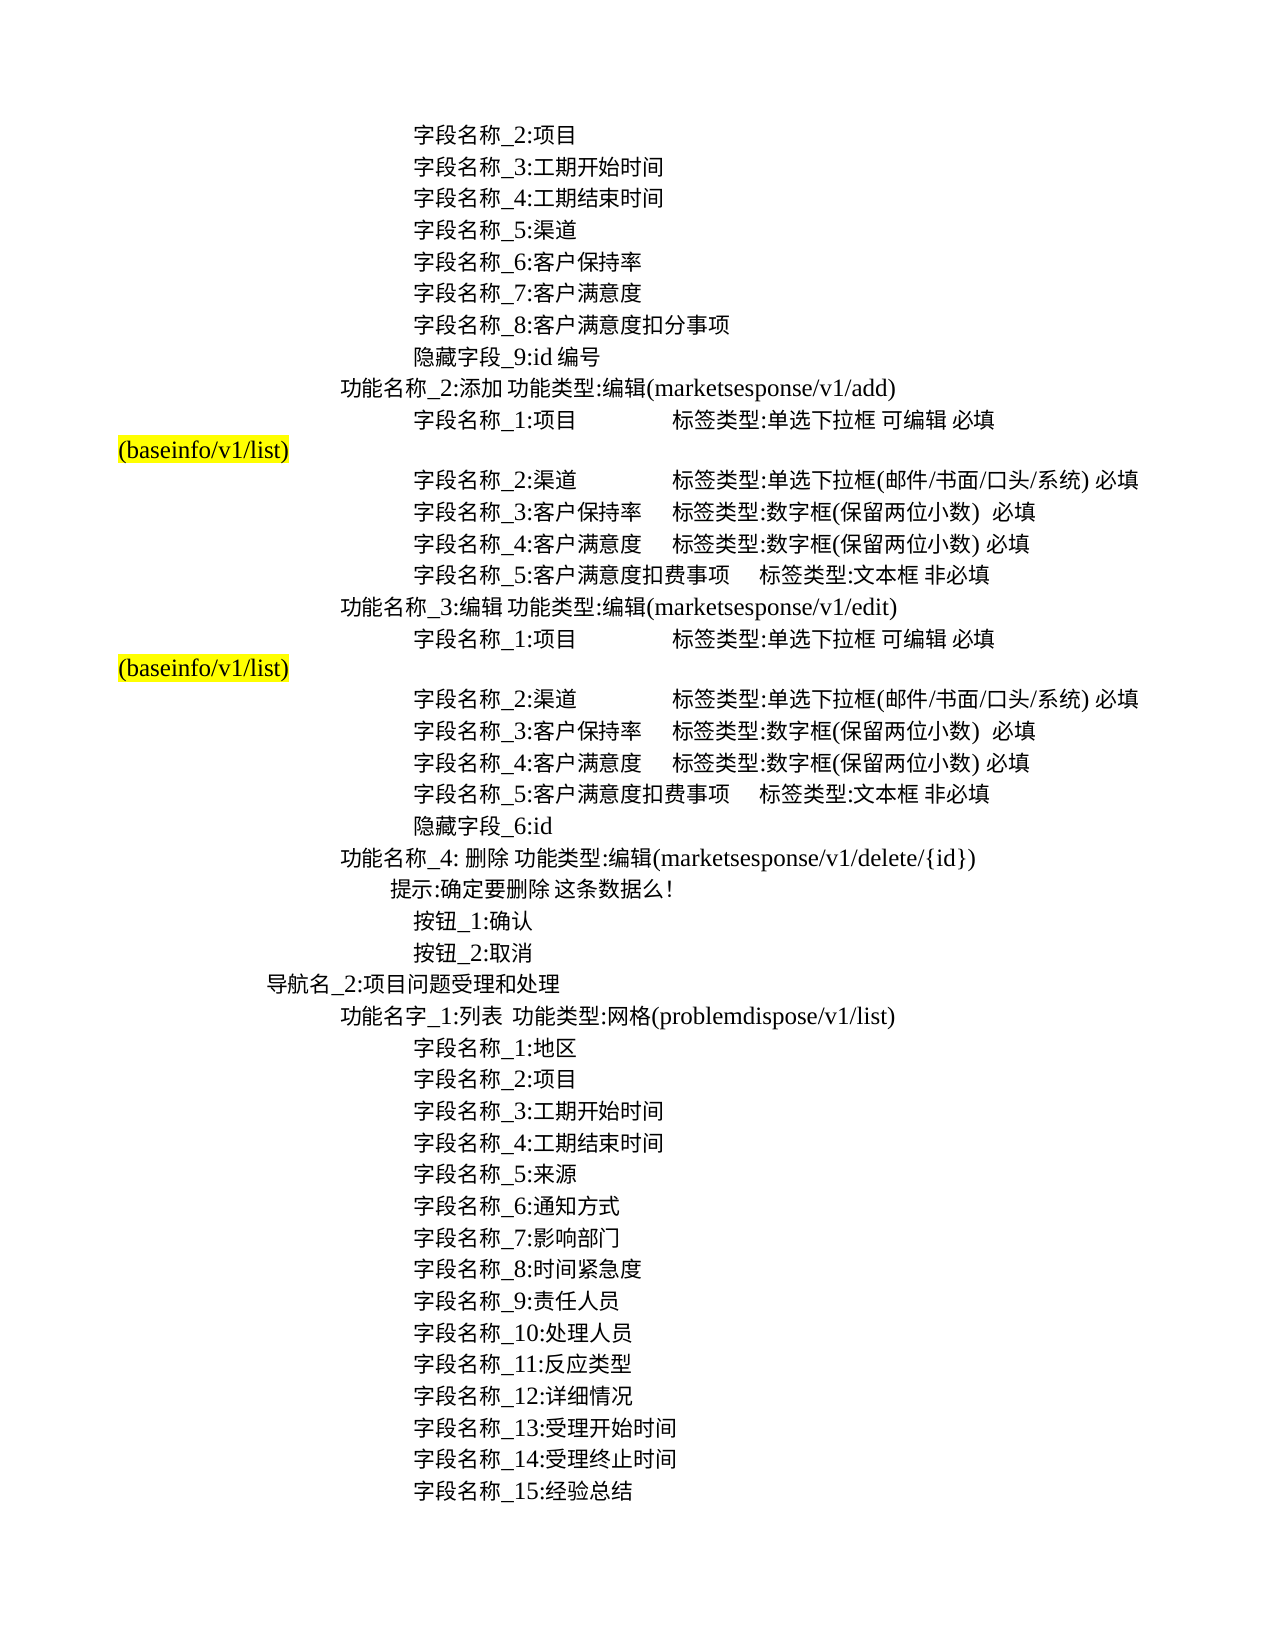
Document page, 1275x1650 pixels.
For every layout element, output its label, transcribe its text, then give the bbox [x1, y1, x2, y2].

text 字段名称_8:时间紧急度 [118, 1252, 1157, 1284]
text 字段名称_12:详细情况 [118, 1379, 1157, 1411]
text 按钮_1:确认 [118, 904, 1157, 936]
text 字段名称_3:工期开始时间 [118, 1094, 1157, 1126]
text 字段名称_4:工期结束时间 [118, 1126, 1157, 1157]
text 字段名称_6:通知方式 [118, 1189, 1157, 1221]
text 字段名称_9:责任人员 [118, 1284, 1157, 1316]
text 字段名称_5:渠道 [118, 213, 1157, 245]
text 字段名称_4:客户满意度 标签类型:数字框(保留两位小数) 必填 [118, 746, 1157, 777]
text 字段名称_5:客户满意度扣费事项 标签类型:文本框 非必填 [118, 558, 1157, 590]
text 字段名称_13:受理开始时间 [118, 1411, 1157, 1442]
text 字段名称_15:经验总结 [118, 1474, 1157, 1506]
text 按钮_2:取消 [118, 936, 1157, 967]
text 功能名字_1:列表 功能类型:网格(problemdispose/v1/list) [118, 999, 1157, 1031]
text 字段名称_14:受理终止时间 [118, 1442, 1157, 1474]
text 功能名称_2:添加 功能类型:编辑(marketsesponse/v1/add) [118, 371, 1157, 403]
text 字段名称_4:工期结束时间 [118, 181, 1157, 213]
text 字段名称_6:客户保持率 [118, 245, 1157, 276]
text 字段名称_11:反应类型 [118, 1347, 1157, 1379]
text 字段名称_3:工期开始时间 [118, 150, 1157, 181]
text 字段名称_3:客户保持率 标签类型:数字框(保留两位小数) 必填 [118, 495, 1157, 527]
text 字段名称_7:影响部门 [118, 1221, 1157, 1252]
text 隐藏字段_6:id [118, 809, 1157, 841]
text 字段名称_5:客户满意度扣费事项 标签类型:文本框 非必填 [118, 777, 1157, 809]
text 字段名称_7:客户满意度 [118, 276, 1157, 308]
text 字段名称_3:客户保持率 标签类型:数字框(保留两位小数) 必填 [118, 714, 1157, 746]
text 隐藏字段_9:id编号 [118, 340, 1157, 371]
text 字段名称_1:地区 [118, 1031, 1157, 1062]
text 字段名称_2:渠道 标签类型:单选下拉框(邮件/书面/口头/系统) 必填 [118, 463, 1157, 495]
text 字段名称_5:来源 [118, 1157, 1157, 1189]
text 字段名称_1:项目 标签类型:单选下拉框 可编辑 必填 [118, 622, 1157, 653]
text 功能名称_4: 删除 功能类型:编辑(marketsesponse/v1/delete/{id}) [118, 841, 1157, 872]
text 字段名称_2:项目 [118, 118, 1157, 150]
text 提示:确定要删除 这条数据么！ [118, 872, 1157, 904]
text 字段名称_2:项目 [118, 1062, 1157, 1094]
text 字段名称_10:处理人员 [118, 1316, 1157, 1347]
text 导航名_2:项目问题受理和处理 [118, 967, 1157, 999]
text 字段名称_4:客户满意度 标签类型:数字框(保留两位小数) 必填 [118, 527, 1157, 558]
text 字段名称_1:项目 标签类型:单选下拉框 可编辑 必填 [118, 403, 1157, 435]
text 功能名称_3:编辑 功能类型:编辑(marketsesponse/v1/edit) [118, 590, 1157, 622]
text (baseinfo/v1/list) [118, 435, 1157, 463]
text 字段名称_2:渠道 标签类型:单选下拉框(邮件/书面/口头/系统) 必填 [118, 682, 1157, 714]
text 字段名称_8:客户满意度扣分事项 [118, 308, 1157, 340]
text (baseinfo/v1/list) [118, 653, 1157, 682]
